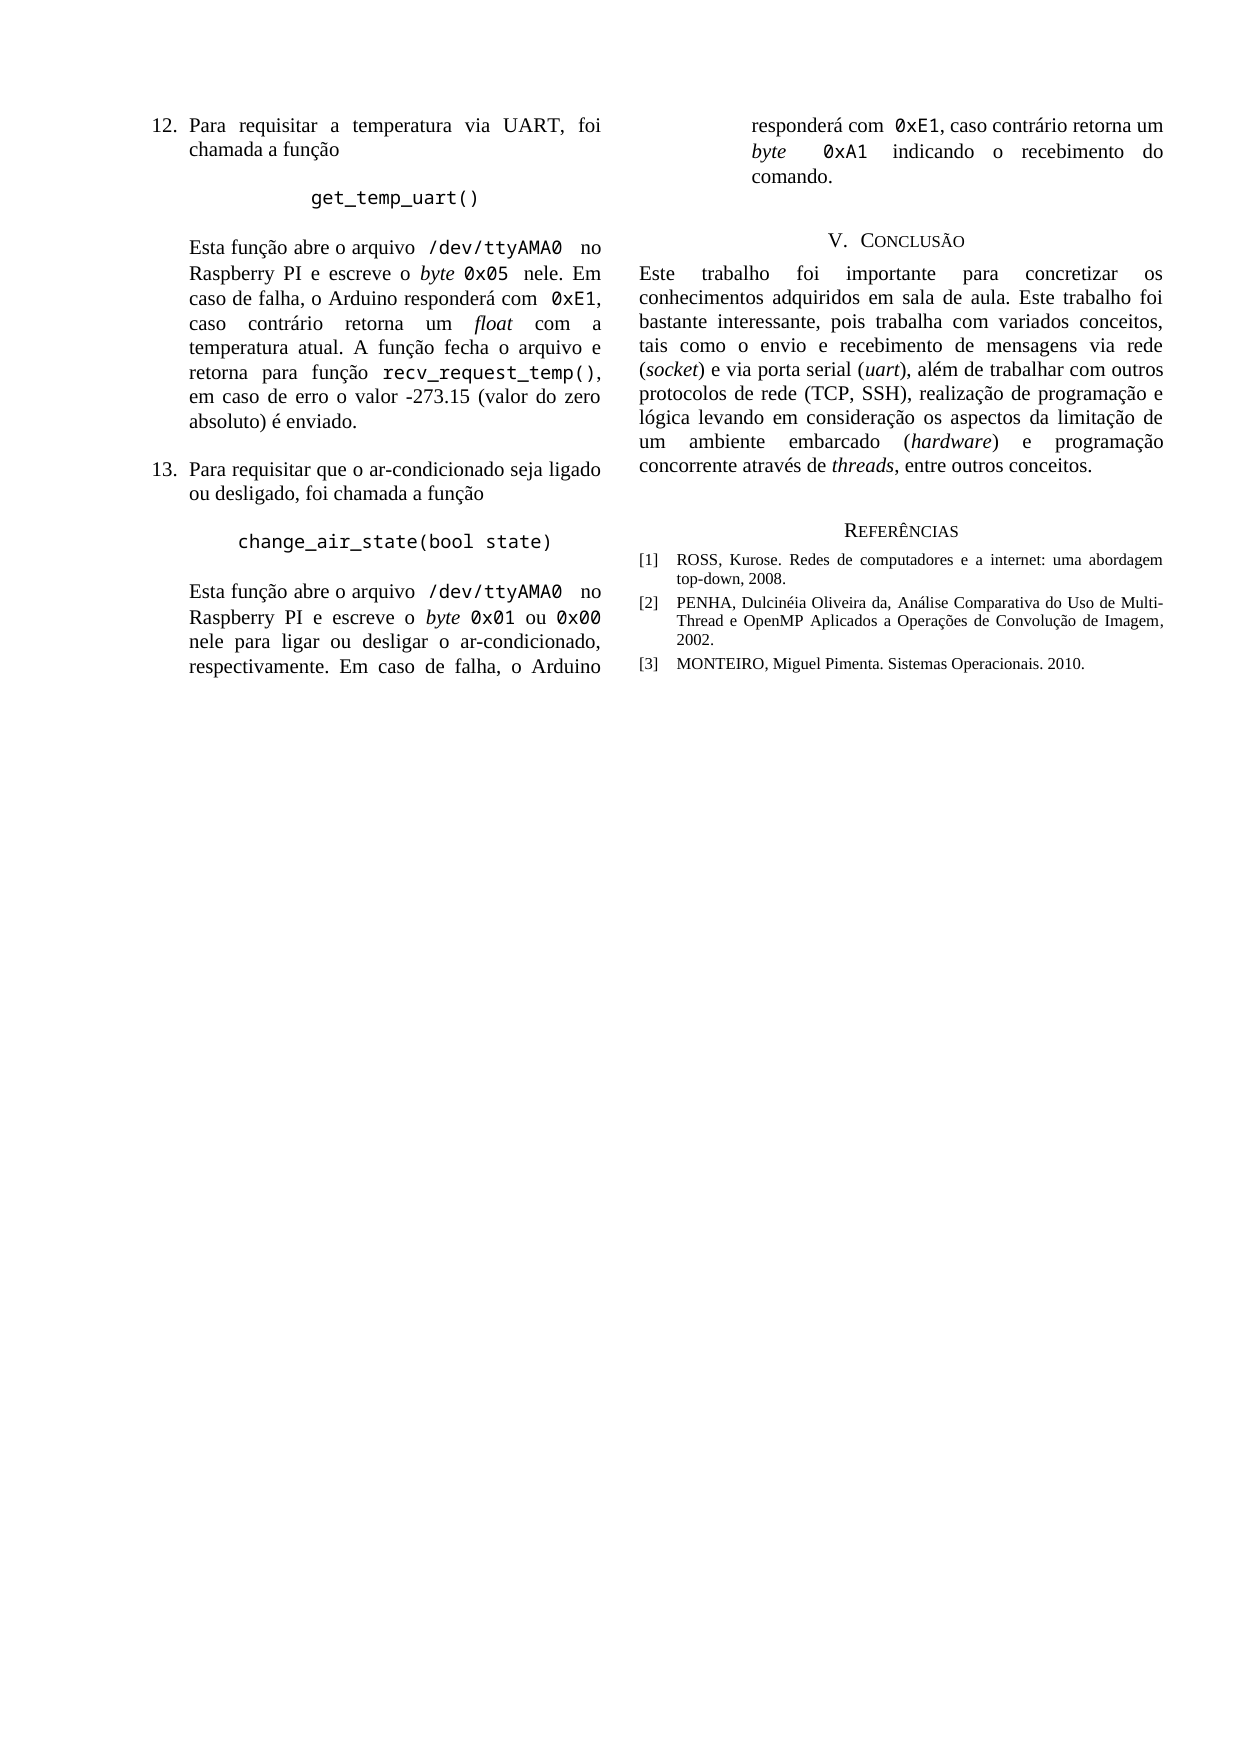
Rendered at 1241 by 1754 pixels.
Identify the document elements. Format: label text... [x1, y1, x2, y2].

list get_temp_uart() [151, 185, 601, 210]
list ROSS, Kurose. Redes de computadores e a internet: uma abordagem top-down, 2008. [639, 550, 1164, 588]
list responderá com 0xE1, caso contrário retorna um byte 0xA1 indicando o recebimento do comando. [714, 112, 1164, 188]
list Para requisitar a temperatura via UART, foi chamada a função [151, 112, 601, 161]
list change_air_state(bool state) [151, 529, 601, 554]
list MONTEIRO, Miguel Pimenta. Sistemas Operacionais. 2010. [639, 654, 1164, 673]
subtitle Referências [639, 518, 1164, 542]
list Para requisitar que o ar-condicionado seja ligado ou desligado, foi chamada a função [151, 457, 601, 505]
list Esta função abre o arquivo /dev/ttyAMA0 no Raspberry PI e escreve o byte 0x01 ou 0x00 nele para ligar ou desligar o ar-condicionado, respectivamente. Em caso de falha, o Arduino [151, 578, 601, 678]
text Este trabalho foi importante para concretizar os conhecimentos adquiridos em sala de aula. Este trabalho foi bastante interessante, pois trabalha com variados conceitos, tais como o envio e recebimento de mensagens via rede (socket) e via porta serial (uart), além de trabalhar com outros protocolos de rede (TCP, SSH), realização de programação e lógica levando em consideração os aspectos da limitação de um ambiente embarcado (hardware) e programação concorrente através de threads, entre outros conceitos. [639, 261, 1164, 477]
subtitle Conclusão [639, 228, 1164, 252]
list PENHA, Dulcinéia Oliveira da, Análise Comparativa do Uso de Multi-Thread e OpenMP Aplicados a Operações de Convolução de Imagem, 2002. [639, 593, 1164, 649]
list Esta função abre o arquivo /dev/ttyAMA0 no Raspberry PI e escreve o byte 0x05 nele. Em caso de falha, o Arduino responderá com 0xE1, caso contrário retorna um float com a temperatura atual. A função fecha o arquivo e retorna para função recv_request_temp(), em caso de erro o valor -273.15 (valor do zero absoluto) é enviado. [151, 234, 601, 433]
